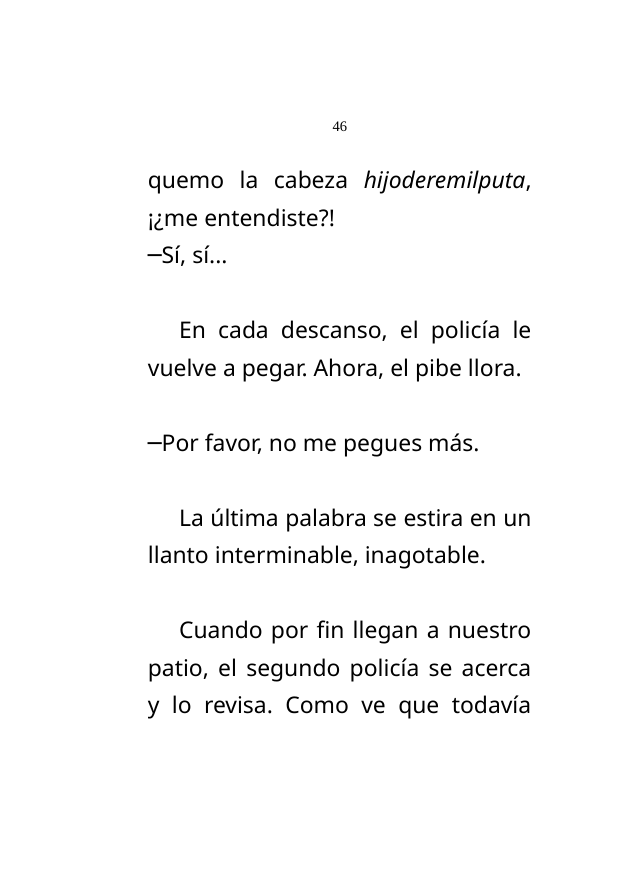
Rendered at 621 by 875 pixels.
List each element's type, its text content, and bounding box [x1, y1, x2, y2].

text La última palabra se estira en un llanto interminable, inagotable. [148, 502, 532, 571]
text Cuando por fin llegan a nuestro patio, el segundo policía se acerca y lo revisa. Como ve que todavía [148, 614, 532, 721]
text ─Por favor, no me pegues más. [148, 427, 532, 458]
text ─Sí, sí... [148, 239, 532, 271]
text En cada descanso, el policía le vuelve a pegar. Ahora, el pibe llora. [148, 314, 532, 383]
text quemo la cabeza hijoderemilputa, ¡¿me entendiste?! [148, 164, 532, 233]
